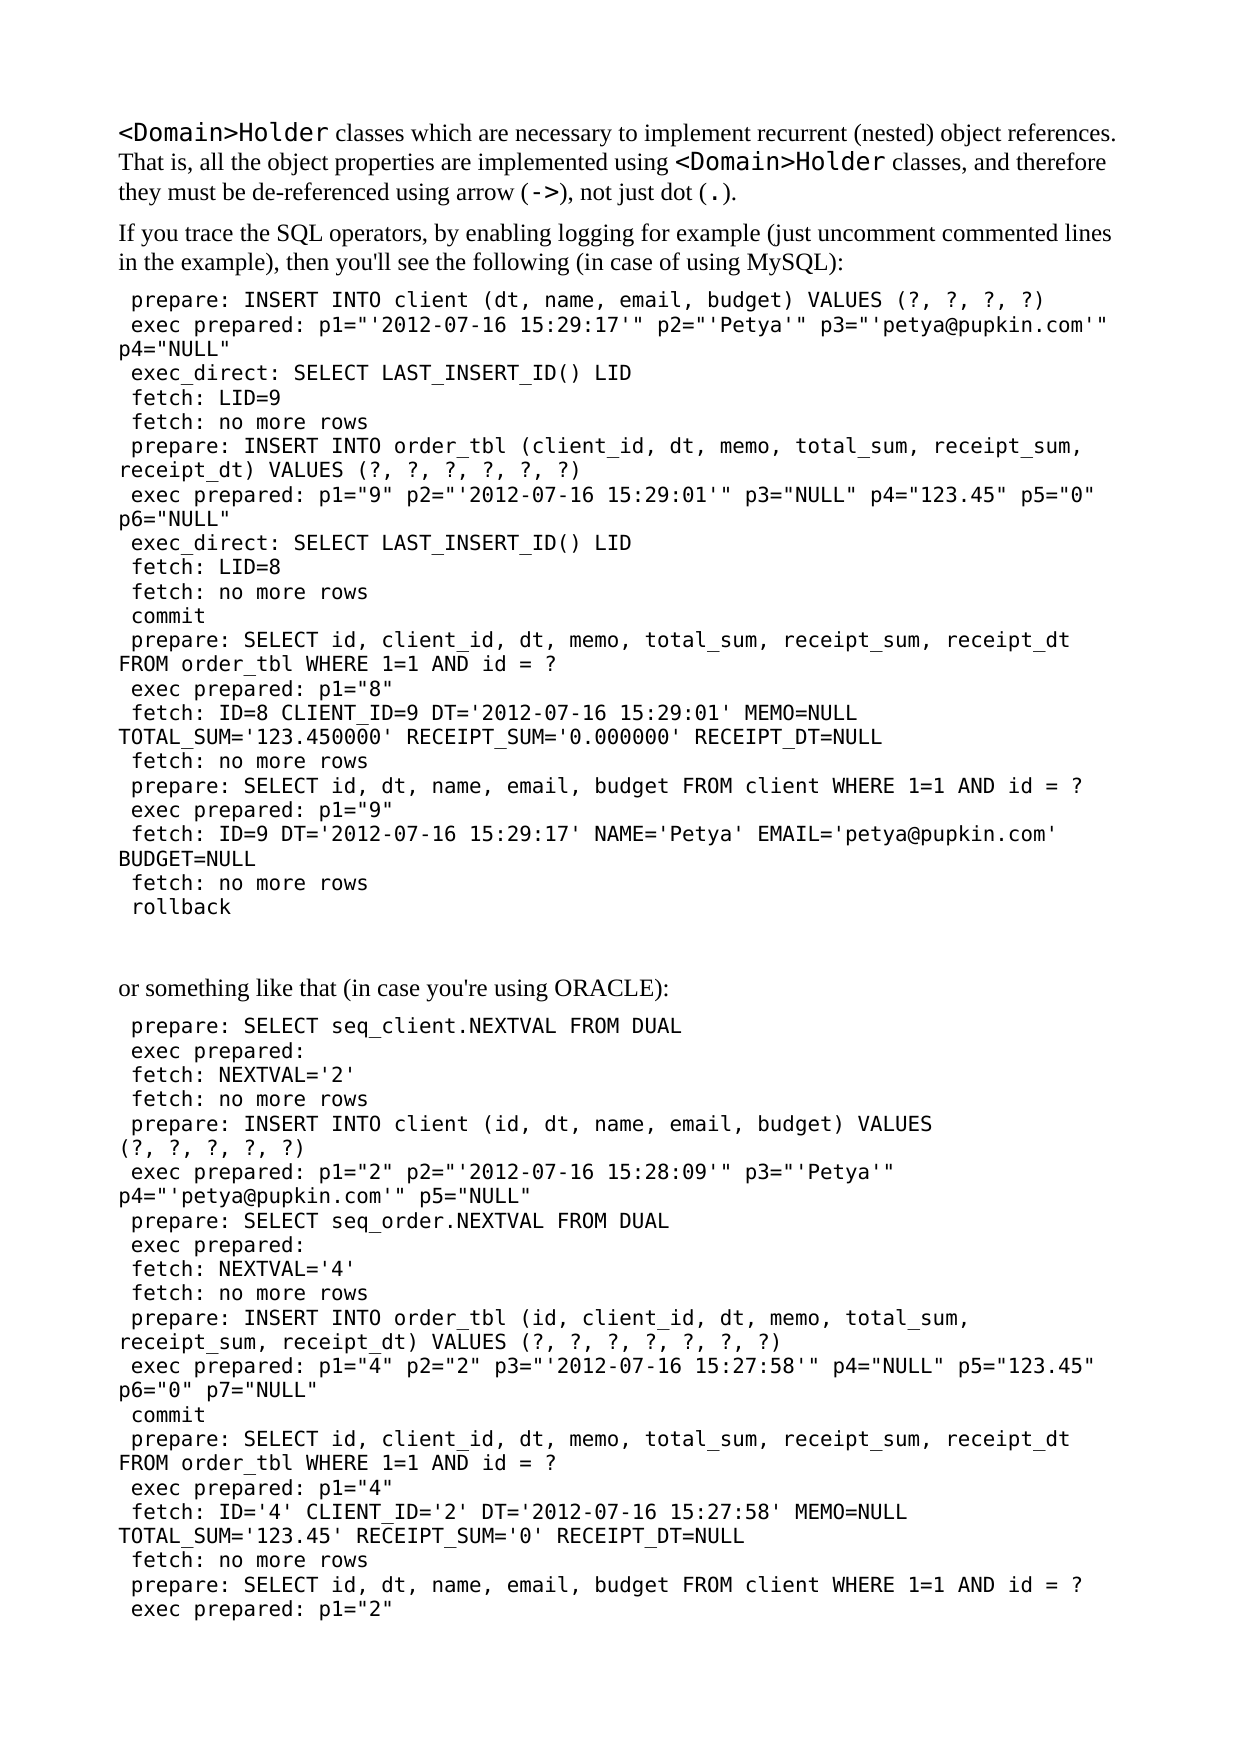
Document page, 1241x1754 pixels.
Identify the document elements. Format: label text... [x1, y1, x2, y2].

text prepare: SELECT id, dt, name, email, budget FROM client WHERE 1=1 AND id = ? [118, 1573, 1122, 1597]
text exec_direct: SELECT LAST_INSERT_ID() LID [118, 361, 1122, 386]
text exec_direct: SELECT LAST_INSERT_ID() LID [118, 531, 1122, 555]
text fetch: no more rows [118, 749, 1122, 774]
text prepare: INSERT INTO order_tbl (id, client_id, dt, memo, total_sum, receipt_sum, receipt_dt) VALUES (?, ?, ?, ?, ?, ?, ?) [118, 1306, 1122, 1354]
text prepare: SELECT id, client_id, dt, memo, total_sum, receipt_sum, receipt_dt FROM order_tbl WHERE 1=1 AND id = ? [118, 1427, 1122, 1476]
text fetch: no more rows [118, 410, 1122, 434]
text fetch: LID=8 [118, 555, 1122, 580]
text fetch: no more rows [118, 1087, 1122, 1112]
text exec prepared: p1="'2012-07-16 15:29:17'" p2="'Petya'" p3="'petya@pupkin.com'" p4="NULL" [118, 313, 1122, 361]
text prepare: INSERT INTO client (id, dt, name, email, budget) VALUES (?, ?, ?, ?, ?) [118, 1112, 1122, 1160]
text If you trace the SQL operators, by enabling logging for example (just uncomment commented lines in the example), then you'll see the following (in case of using MySQL): [118, 218, 1122, 276]
text fetch: no more rows [118, 580, 1122, 604]
text exec prepared: [118, 1039, 1122, 1063]
text exec prepared: p1="4" p2="2" p3="'2012-07-16 15:27:58'" p4="NULL" p5="123.45" p6="0" p7="NULL" [118, 1354, 1122, 1403]
text exec prepared: p1="9" [118, 798, 1122, 822]
text fetch: no more rows [118, 1548, 1122, 1573]
text fetch: no more rows [118, 871, 1122, 895]
text commit [118, 1403, 1122, 1427]
text exec prepared: [118, 1233, 1122, 1257]
text exec prepared: p1="2" p2="'2012-07-16 15:28:09'" p3="'Petya'" p4="'petya@pupkin.com'" p5="NULL" [118, 1160, 1122, 1209]
text fetch: ID=9 DT='2012-07-16 15:29:17' NAME='Petya' EMAIL='petya@pupkin.com' BUDGET=NULL [118, 822, 1122, 871]
text <Domain>Holder classes which are necessary to implement recurrent (nested) object references. That is, all the object properties are implemented using <Domain>Holder classes, and therefore they must be de-referenced using arrow (->), not just dot (.). [118, 118, 1122, 206]
text prepare: INSERT INTO order_tbl (client_id, dt, memo, total_sum, receipt_sum, receipt_dt) VALUES (?, ?, ?, ?, ?, ?) [118, 434, 1122, 483]
text fetch: LID=9 [118, 386, 1122, 410]
text exec prepared: p1="8" [118, 677, 1122, 701]
text fetch: NEXTVAL='2' [118, 1063, 1122, 1087]
text prepare: SELECT seq_order.NEXTVAL FROM DUAL [118, 1209, 1122, 1233]
text prepare: SELECT id, client_id, dt, memo, total_sum, receipt_sum, receipt_dt FROM order_tbl WHERE 1=1 AND id = ? [118, 628, 1122, 677]
text exec prepared: p1="4" [118, 1476, 1122, 1500]
text fetch: no more rows [118, 1281, 1122, 1306]
text exec prepared: p1="2" [118, 1597, 1122, 1621]
text prepare: SELECT id, dt, name, email, budget FROM client WHERE 1=1 AND id = ? [118, 774, 1122, 798]
text fetch: ID='4' CLIENT_ID='2' DT='2012-07-16 15:27:58' MEMO=NULL TOTAL_SUM='123.45' RECEIPT_SUM='0' RECEIPT_DT=NULL [118, 1500, 1122, 1548]
text exec prepared: p1="9" p2="'2012-07-16 15:29:01'" p3="NULL" p4="123.45" p5="0" p6="NULL" [118, 483, 1122, 531]
text prepare: SELECT seq_client.NEXTVAL FROM DUAL [118, 1014, 1122, 1039]
text or something like that (in case you're using ORACLE): [118, 973, 1122, 1002]
text fetch: ID=8 CLIENT_ID=9 DT='2012-07-16 15:29:01' MEMO=NULL TOTAL_SUM='123.450000' RECEIPT_SUM='0.000000' RECEIPT_DT=NULL [118, 701, 1122, 749]
text rollback [118, 895, 1122, 919]
text fetch: NEXTVAL='4' [118, 1257, 1122, 1281]
text commit [118, 604, 1122, 628]
text prepare: INSERT INTO client (dt, name, email, budget) VALUES (?, ?, ?, ?) [118, 288, 1122, 313]
